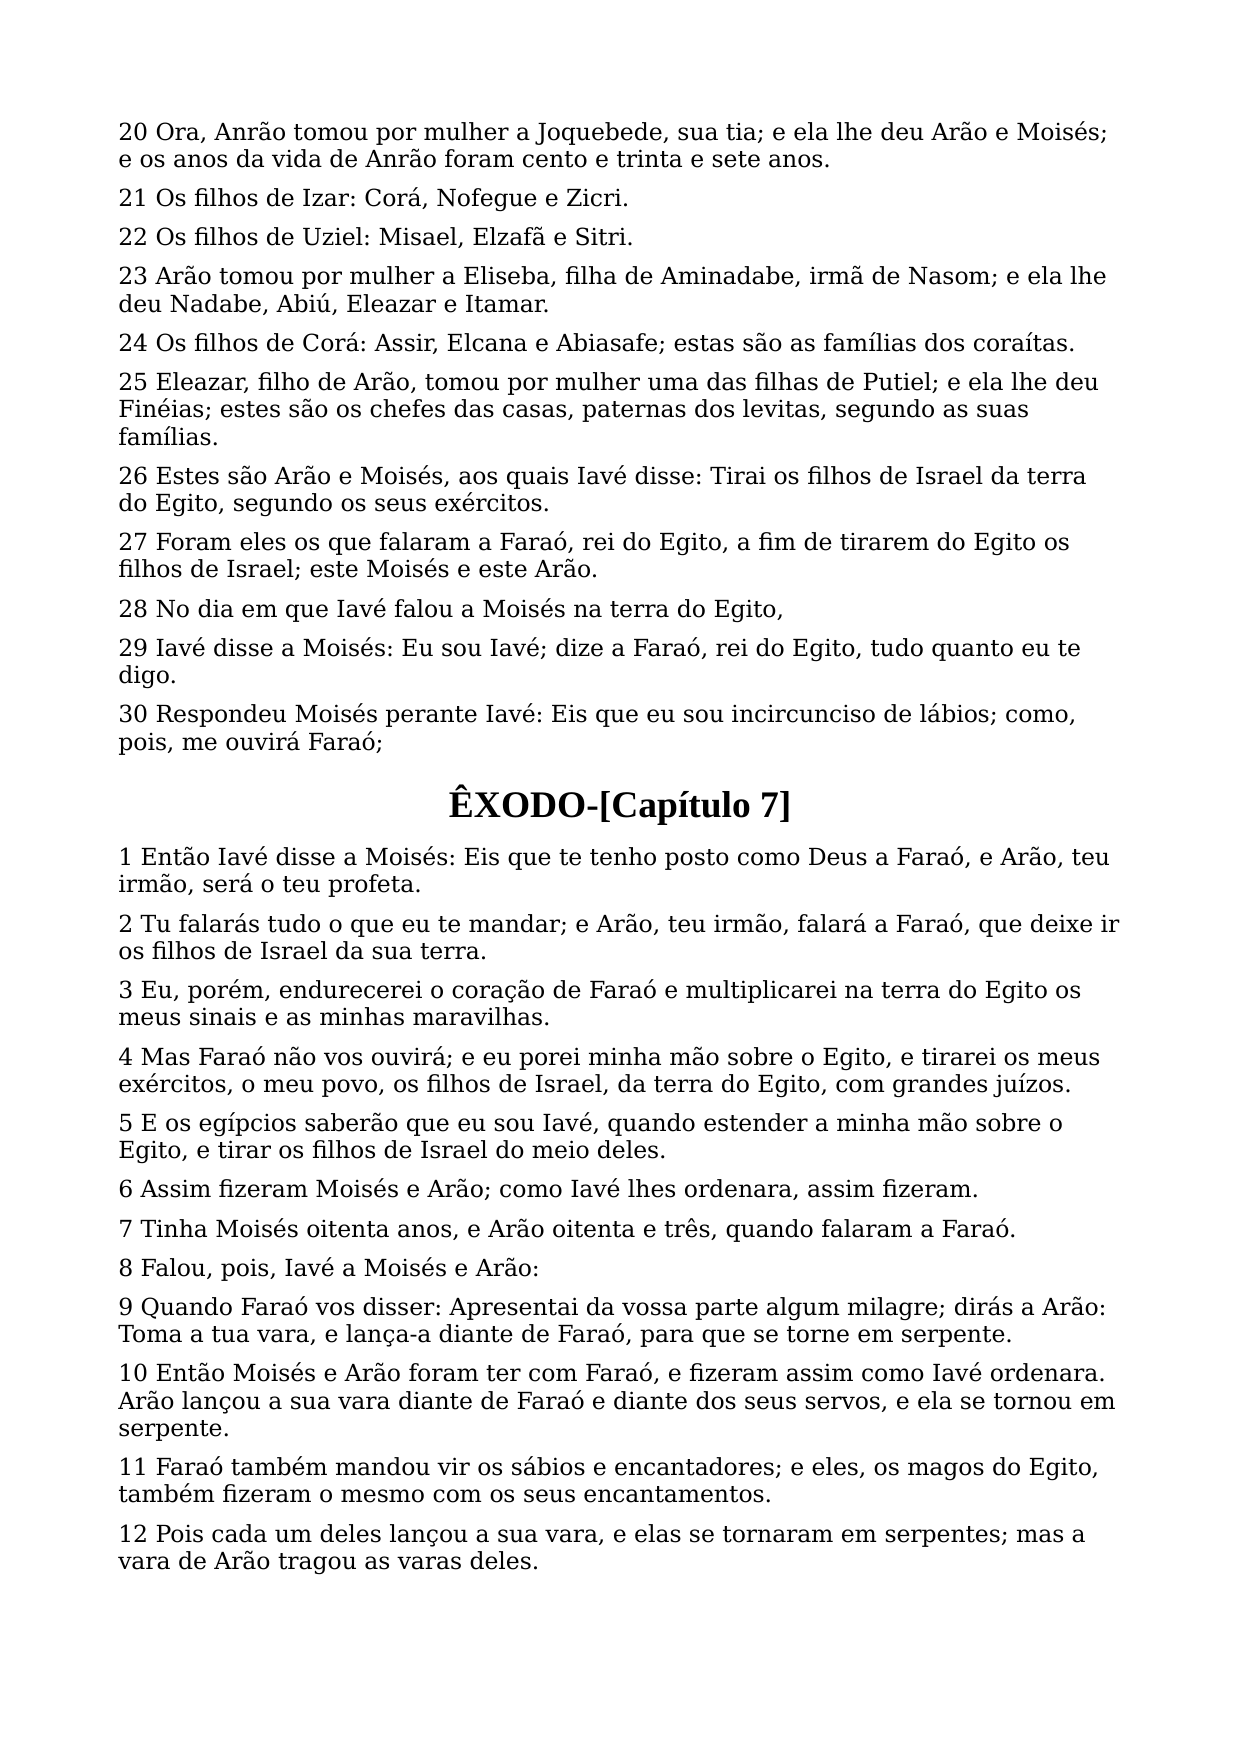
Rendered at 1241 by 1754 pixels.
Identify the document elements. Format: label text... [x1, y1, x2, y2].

text 11 Faraó também mandou vir os sábios e encantadores; e eles, os magos do Egito, também fizeram o mesmo com os seus encantamentos. [118, 1454, 1122, 1508]
text 1 Então Iavé disse a Moisés: Eis que te tenho posto como Deus a Faraó, e Arão, teu irmão, será o teu profeta. [118, 844, 1122, 898]
text 10 Então Moisés e Arão foram ter com Faraó, e fizeram assim como Iavé ordenara. Arão lançou a sua vara diante de Faraó e diante dos seus servos, e ela se tornou em serpente. [118, 1360, 1122, 1442]
text 21 Os filhos de Izar: Corá, Nofegue e Zicri. [118, 184, 1122, 212]
text 25 Eleazar, filho de Arão, tomou por mulher uma das filhas de Putiel; e ela lhe deu Finéias; estes são os chefes das casas, paternas dos levitas, segundo as suas famílias. [118, 368, 1122, 450]
text 8 Falou, pois, Iavé a Moisés e Arão: [118, 1254, 1122, 1282]
text 4 Mas Faraó não vos ouvirá; e eu porei minha mão sobre o Egito, e tirarei os meus exércitos, o meu povo, os filhos de Israel, da terra do Egito, com grandes juízos. [118, 1043, 1122, 1098]
text 2 Tu falarás tudo o que eu te mandar; e Arão, teu irmão, falará a Faraó, que deixe ir os filhos de Israel da sua terra. [118, 910, 1122, 965]
text 24 Os filhos de Corá: Assir, Elcana e Abiasafe; estas são as famílias dos coraítas. [118, 329, 1122, 357]
text 6 Assim fizeram Moisés e Arão; como Iavé lhes ordenara, assim fizeram. [118, 1176, 1122, 1203]
text 23 Arão tomou por mulher a Eliseba, filha de Aminadabe, irmã de Nasom; e ela lhe deu Nadabe, Abiú, Eleazar e Itamar. [118, 263, 1122, 317]
text 28 No dia em que Iavé falou a Moisés na terra do Egito, [118, 595, 1122, 622]
text 20 Ora, Anrão tomou por mulher a Joquebede, sua tia; e ela lhe deu Arão e Moisés; e os anos da vida de Anrão foram cento e trinta e sete anos. [118, 118, 1122, 173]
text 27 Foram eles os que falaram a Faraó, rei do Egito, a fim de tirarem do Egito os filhos de Israel; este Moisés e este Arão. [118, 529, 1122, 583]
text 22 Os filhos de Uziel: Misael, Elzafã e Sitri. [118, 224, 1122, 251]
text 26 Estes são Arão e Moisés, aos quais Iavé disse: Tirai os filhos de Israel da terra do Egito, segundo os seus exércitos. [118, 462, 1122, 517]
text 7 Tinha Moisés oitenta anos, e Arão oitenta e três, quando falaram a Faraó. [118, 1215, 1122, 1242]
text 29 Iavé disse a Moisés: Eu sou Iavé; dize a Faraó, rei do Egito, tudo quanto eu te digo. [118, 634, 1122, 689]
text 9 Quando Faraó vos disser: Apresentai da vossa parte algum milagre; dirás a Arão: Toma a tua vara, e lança-a diante de Faraó, para que se torne em serpente. [118, 1293, 1122, 1348]
text 30 Respondeu Moisés perante Iavé: Eis que eu sou incircunciso de lábios; como, pois, me ouvirá Faraó; [118, 701, 1122, 755]
text 5 E os egípcios saberão que eu sou Iavé, quando estender a minha mão sobre o Egito, e tirar os filhos de Israel do meio deles. [118, 1109, 1122, 1164]
subtitle ÊXODO-[Capítulo 7] [118, 782, 1122, 825]
text 12 Pois cada um deles lançou a sua vara, e elas se tornaram em serpentes; mas a vara de Arão tragou as varas deles. [118, 1520, 1122, 1575]
text 3 Eu, porém, endurecerei o coração de Faraó e multiplicarei na terra do Egito os meus sinais e as minhas maravilhas. [118, 977, 1122, 1031]
